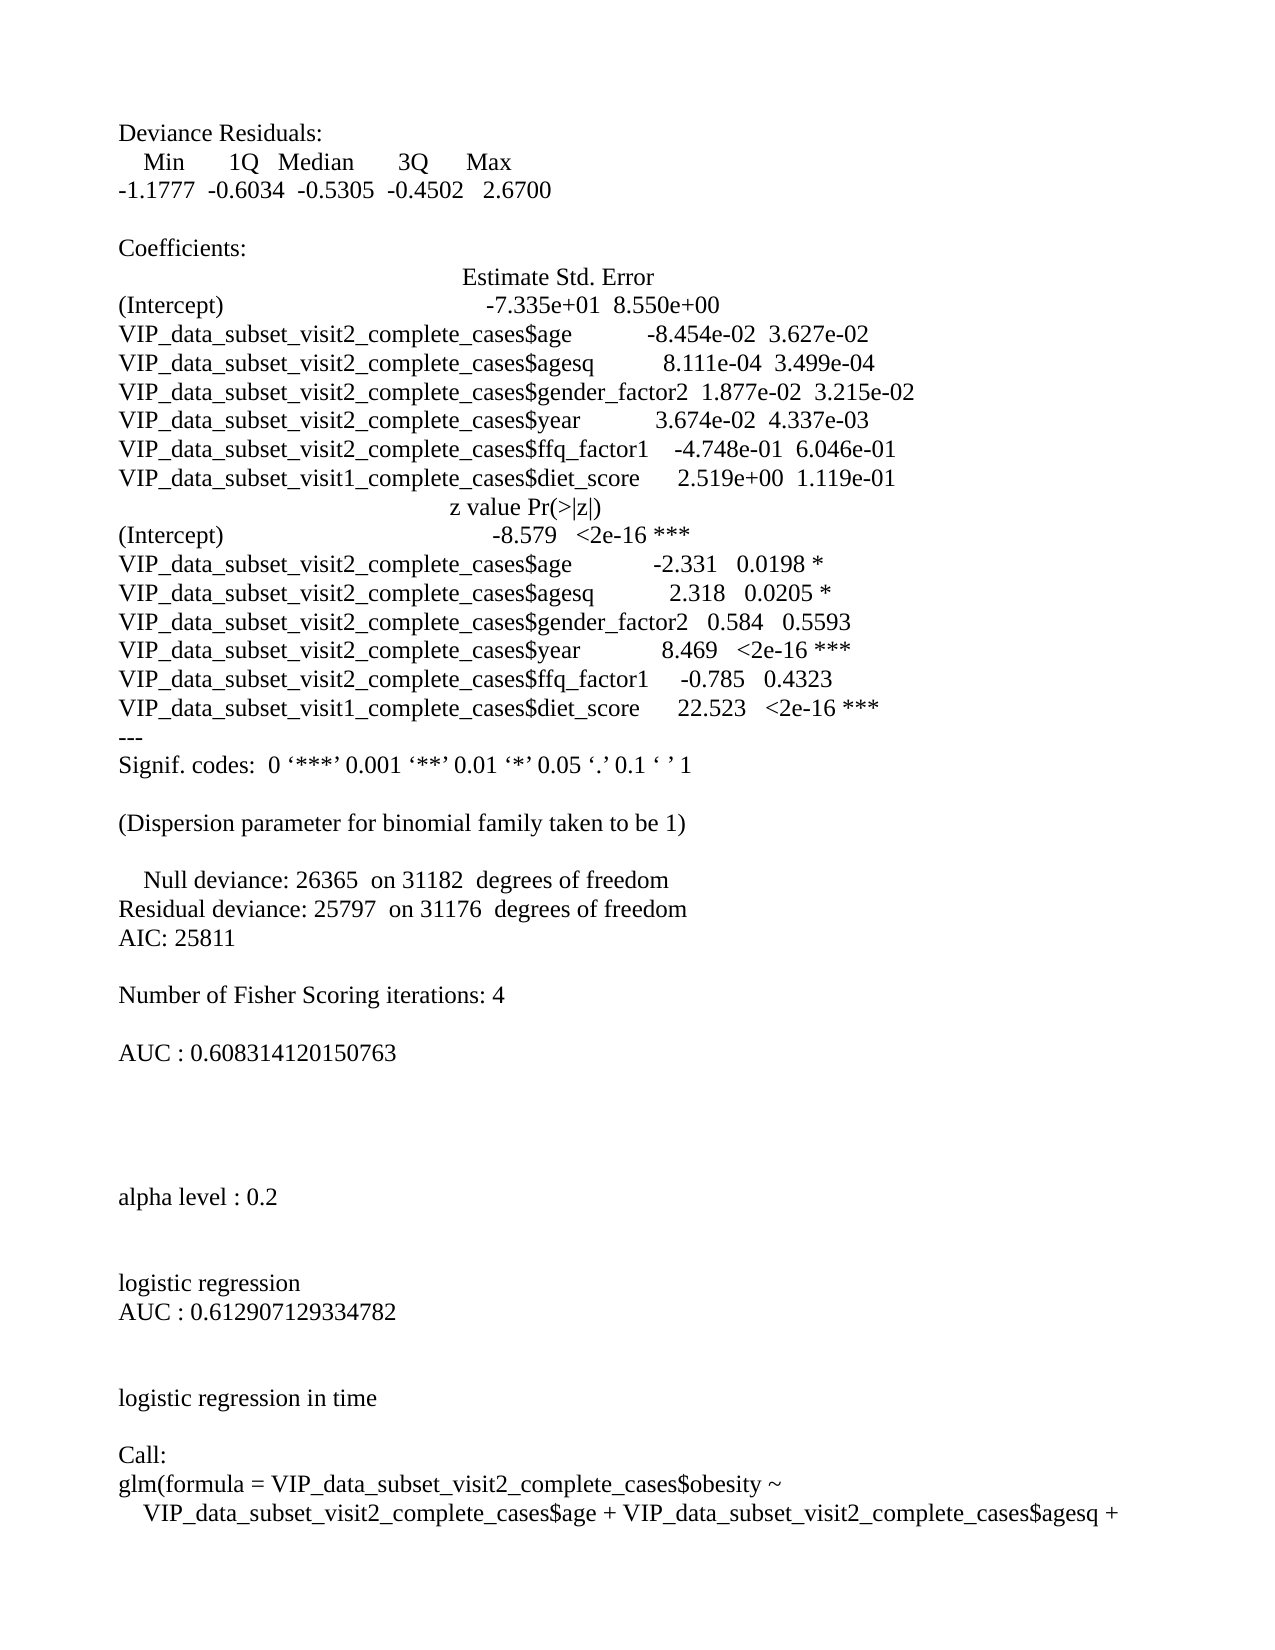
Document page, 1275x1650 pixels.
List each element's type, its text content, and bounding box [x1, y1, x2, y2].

text Coefficients: [118, 233, 1157, 262]
text VIP_data_subset_visit1_complete_cases$diet_score 2.519e+00 1.119e-01 [118, 463, 1157, 492]
text AUC : 0.608314120150763 [118, 1038, 1157, 1067]
text VIP_data_subset_visit2_complete_cases$age -2.331 0.0198 * [118, 549, 1157, 578]
text VIP_data_subset_visit2_complete_cases$gender_factor2 0.584 0.5593 [118, 607, 1157, 636]
text (Dispersion parameter for binomial family taken to be 1) [118, 808, 1157, 837]
text (Intercept) -8.579 <2e-16 *** [118, 521, 1157, 549]
text VIP_data_subset_visit2_complete_cases$age -8.454e-02 3.627e-02 [118, 319, 1157, 348]
text VIP_data_subset_visit2_complete_cases$ffq_factor1 -4.748e-01 6.046e-01 [118, 434, 1157, 463]
text Estimate Std. Error [118, 262, 1157, 291]
text --- [118, 722, 1157, 751]
text VIP_data_subset_visit2_complete_cases$ffq_factor1 -0.785 0.4323 [118, 664, 1157, 693]
text glm(formula = VIP_data_subset_visit2_complete_cases$obesity ~ [118, 1469, 1157, 1498]
text VIP_data_subset_visit2_complete_cases$agesq 8.111e-04 3.499e-04 [118, 348, 1157, 377]
text z value Pr(>|z|) [118, 492, 1157, 521]
text Deviance Residuals: [118, 118, 1157, 147]
text alpha level : 0.2 [118, 1182, 1157, 1211]
text (Intercept) -7.335e+01 8.550e+00 [118, 291, 1157, 319]
text -1.1777 -0.6034 -0.5305 -0.4502 2.6700 [118, 176, 1157, 204]
text logistic regression [118, 1268, 1157, 1297]
text Call: [118, 1441, 1157, 1469]
text VIP_data_subset_visit1_complete_cases$diet_score 22.523 <2e-16 *** [118, 693, 1157, 722]
text Min 1Q Median 3Q Max [118, 147, 1157, 176]
text AUC : 0.612907129334782 [118, 1297, 1157, 1326]
text VIP_data_subset_visit2_complete_cases$year 8.469 <2e-16 *** [118, 636, 1157, 664]
text VIP_data_subset_visit2_complete_cases$agesq 2.318 0.0205 * [118, 578, 1157, 607]
text AIC: 25811 [118, 923, 1157, 952]
text logistic regression in time [118, 1383, 1157, 1412]
text VIP_data_subset_visit2_complete_cases$year 3.674e-02 4.337e-03 [118, 406, 1157, 434]
text Signif. codes: 0 ‘***’ 0.001 ‘**’ 0.01 ‘*’ 0.05 ‘.’ 0.1 ‘ ’ 1 [118, 751, 1157, 779]
text Residual deviance: 25797 on 31176 degrees of freedom [118, 894, 1157, 923]
text VIP_data_subset_visit2_complete_cases$age + VIP_data_subset_visit2_complete_cases$agesq + [118, 1498, 1157, 1527]
text VIP_data_subset_visit2_complete_cases$gender_factor2 1.877e-02 3.215e-02 [118, 377, 1157, 406]
text Number of Fisher Scoring iterations: 4 [118, 981, 1157, 1009]
text Null deviance: 26365 on 31182 degrees of freedom [118, 866, 1157, 894]
